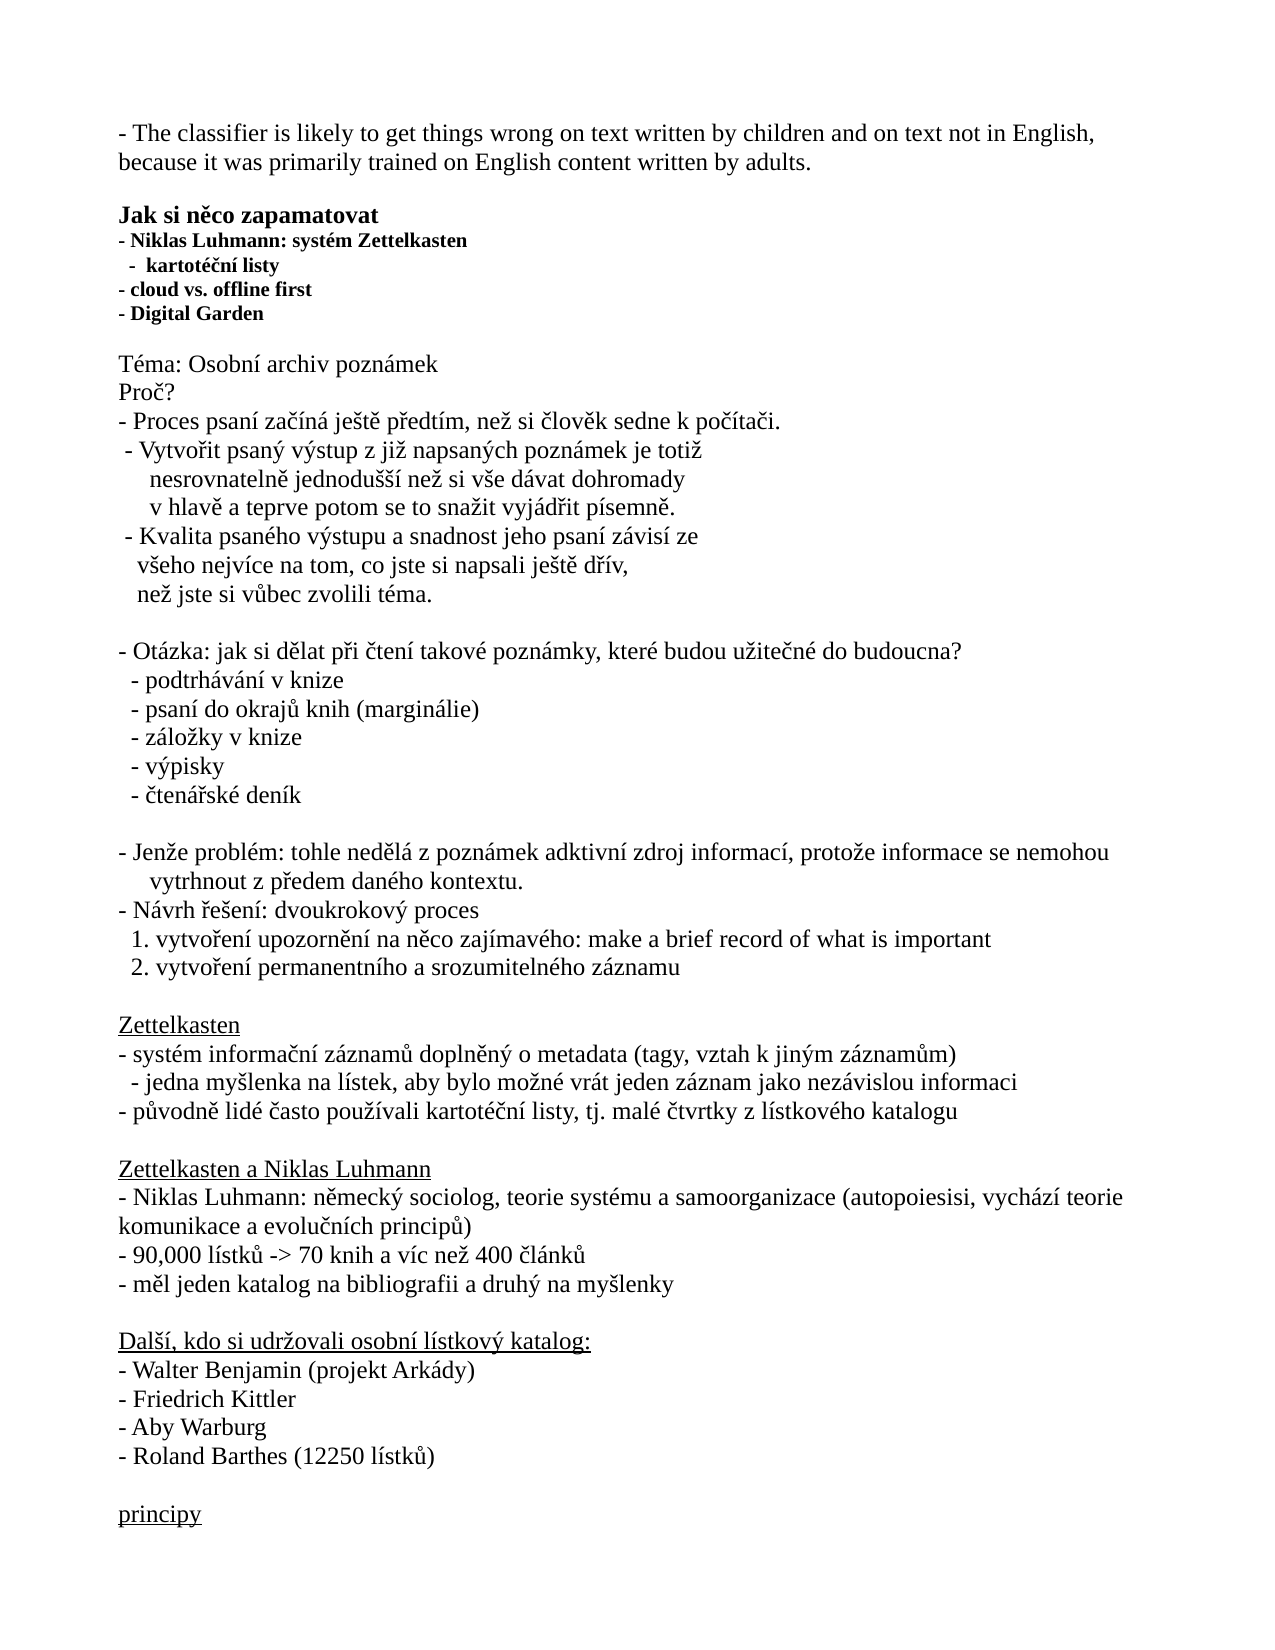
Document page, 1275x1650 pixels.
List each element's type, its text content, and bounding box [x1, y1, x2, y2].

text - měl jeden katalog na bibliografii a druhý na myšlenky [118, 1269, 1157, 1297]
text 1. vytvoření upozornění na něco zajímavého: make a brief record of what is important [118, 924, 1157, 952]
text - kartotéční listy [118, 252, 1157, 277]
text Téma: Osobní archiv poznámek [118, 349, 1157, 377]
text - Niklas Luhmann: německý sociolog, teorie systému a samoorganizace (autopoiesisi, vychází teorie komunikace a evolučních principů) [118, 1182, 1157, 1240]
text - Digital Garden [118, 301, 1157, 325]
text - Proces psaní začíná ještě předtím, než si člověk sedne k počítači. [118, 406, 1157, 435]
text Další, kdo si udržovali osobní lístkový katalog: [118, 1326, 1157, 1355]
text - Roland Barthes (12250 lístků) [118, 1441, 1157, 1470]
text - výpisky [118, 751, 1157, 780]
text - Otázka: jak si dělat při čtení takové poznámky, které budou užitečné do budoucna? [118, 636, 1157, 665]
text všeho nejvíce na tom, co jste si napsali ještě dřív, [118, 550, 1157, 579]
text vytrhnout z předem daného kontextu. [118, 866, 1157, 895]
text - podtrhávání v knize [118, 665, 1157, 694]
text než jste si vůbec zvolili téma. [118, 579, 1157, 607]
text - Walter Benjamin (projekt Arkády) [118, 1355, 1157, 1384]
text Zettelkasten [118, 1010, 1157, 1039]
text - Návrh řešení: dvoukrokový proces [118, 895, 1157, 924]
text Jak si něco zapamatovat [118, 200, 1157, 228]
text - Niklas Luhmann: systém Zettelkasten [118, 228, 1157, 252]
text - záložky v knize [118, 722, 1157, 751]
text - systém informační záznamů doplněný o metadata (tagy, vztah k jiným záznamům) [118, 1039, 1157, 1067]
text 2. vytvoření permanentního a srozumitelného záznamu [118, 952, 1157, 981]
text - původně lidé často používali kartotéční listy, tj. malé čtvrtky z lístkového katalogu [118, 1096, 1157, 1125]
text Proč? [118, 377, 1157, 406]
text - cloud vs. offline first [118, 277, 1157, 301]
text principy [118, 1499, 1157, 1527]
text nesrovnatelně jednodušší než si vše dávat dohromady [118, 464, 1157, 492]
text - 90,000 lístků -> 70 knih a víc než 400 článků [118, 1240, 1157, 1269]
text - psaní do okrajů knih (marginálie) [118, 694, 1157, 722]
text - Friedrich Kittler [118, 1384, 1157, 1412]
text - jedna myšlenka na lístek, aby bylo možné vrát jeden záznam jako nezávislou informaci [118, 1067, 1157, 1096]
text - čtenářské deník [118, 780, 1157, 809]
text - Jenže problém: tohle nedělá z poznámek adktivní zdroj informací, protože informace se nemohou [118, 837, 1157, 866]
text v hlavě a teprve potom se to snažit vyjádřit písemně. [118, 492, 1157, 521]
text Zettelkasten a Niklas Luhmann [118, 1154, 1157, 1182]
text - Vytvořit psaný výstup z již napsaných poznámek je totiž [118, 435, 1157, 464]
text - Kvalita psaného výstupu a snadnost jeho psaní závisí ze [118, 521, 1157, 550]
text - The classifier is likely to get things wrong on text written by children and on text not in English, because it was primarily trained on English content written by adults. [118, 118, 1157, 176]
text - Aby Warburg [118, 1412, 1157, 1441]
